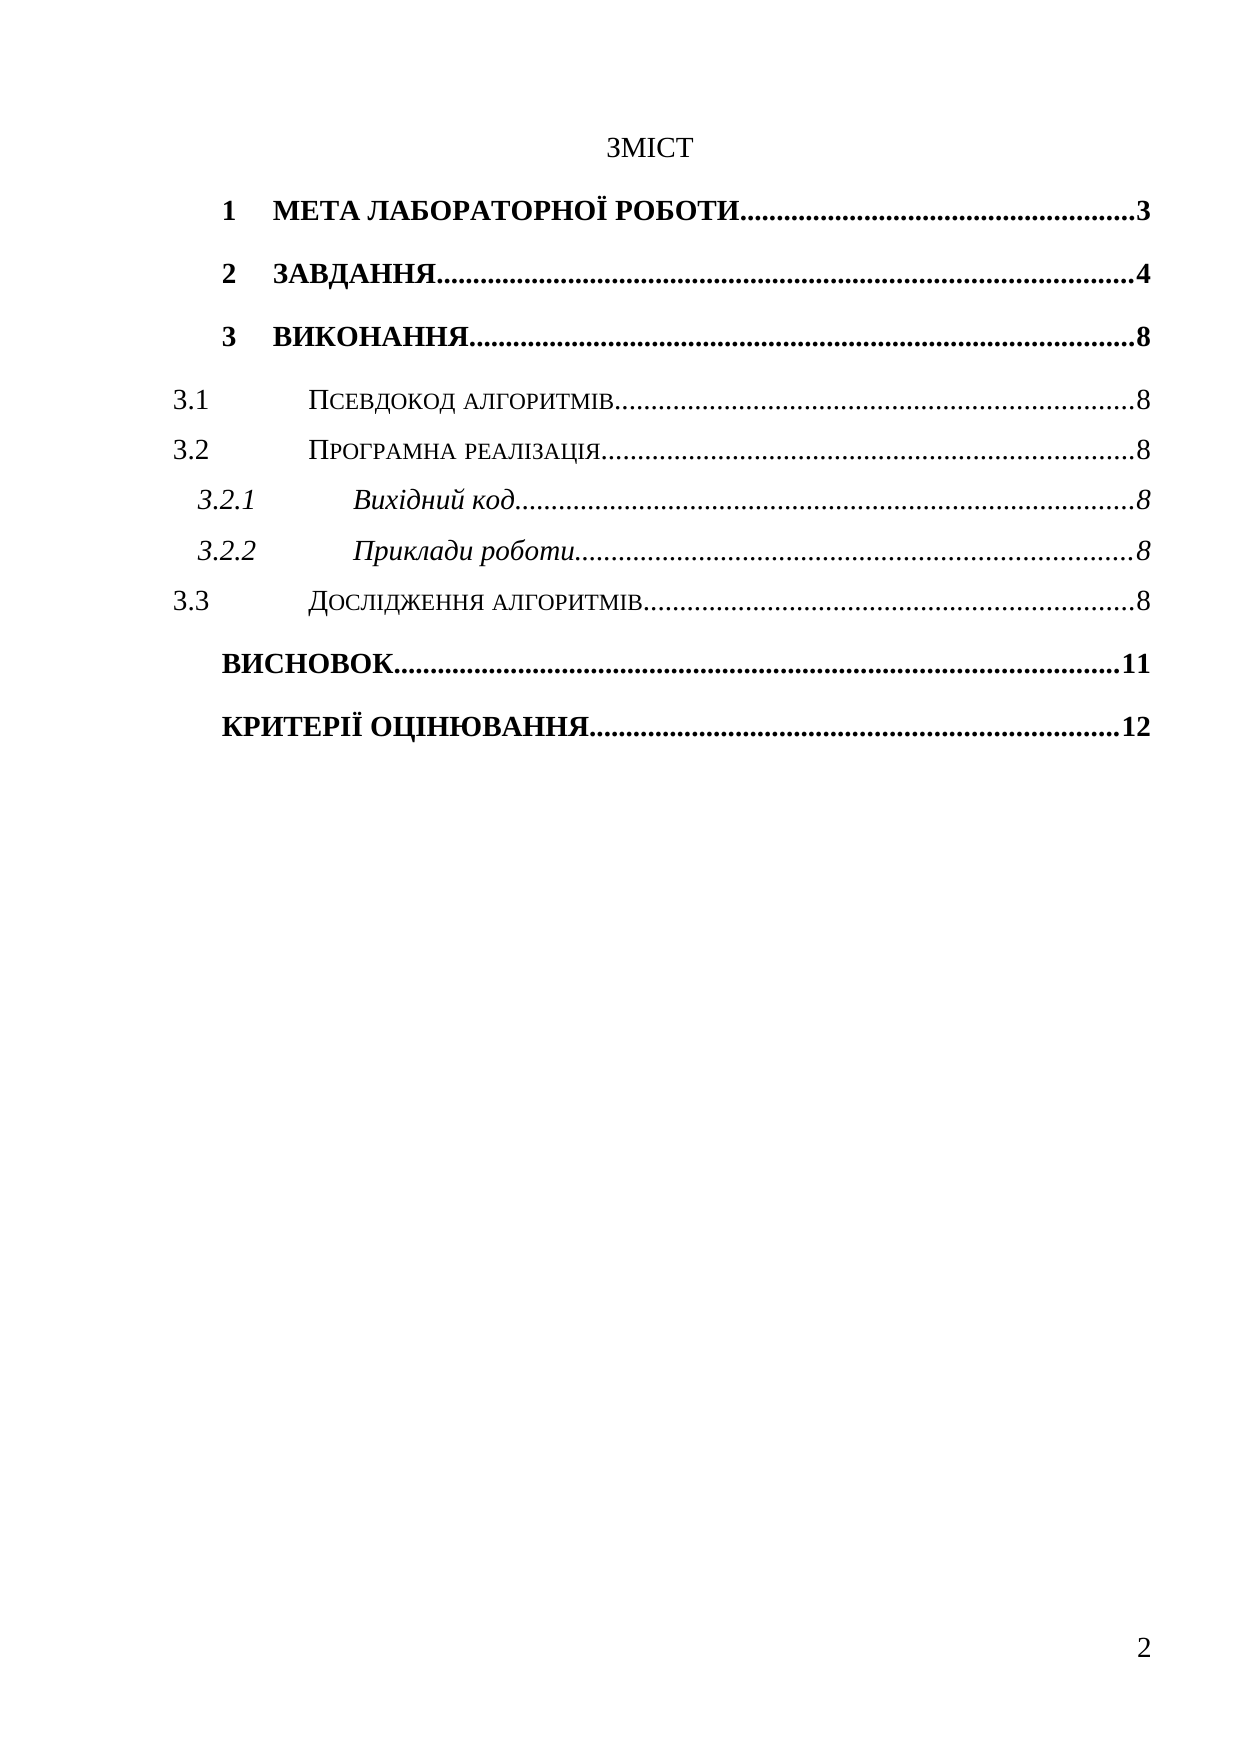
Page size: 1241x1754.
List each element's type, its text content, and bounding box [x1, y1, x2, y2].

text 1 Мета лабораторної роботи 3 [148, 193, 1152, 227]
text 3.2 Програмна реалізація 8 [173, 432, 1152, 466]
text 2 ЗаВдання 4 [148, 256, 1152, 290]
text Зміст [148, 131, 1152, 164]
text 3 Виконання 8 [148, 319, 1152, 353]
text Критерії оцінювання 12 [148, 709, 1152, 742]
text 3.3 Дослідження алгоритмів 8 [173, 583, 1152, 617]
text 3.2.1 Вихідний код 8 [198, 482, 1152, 516]
text 3.2.2 Приклади роботи 8 [198, 533, 1152, 566]
text Висновок 11 [148, 646, 1152, 679]
text 3.1 Псевдокод алгоритмів 8 [173, 382, 1152, 415]
